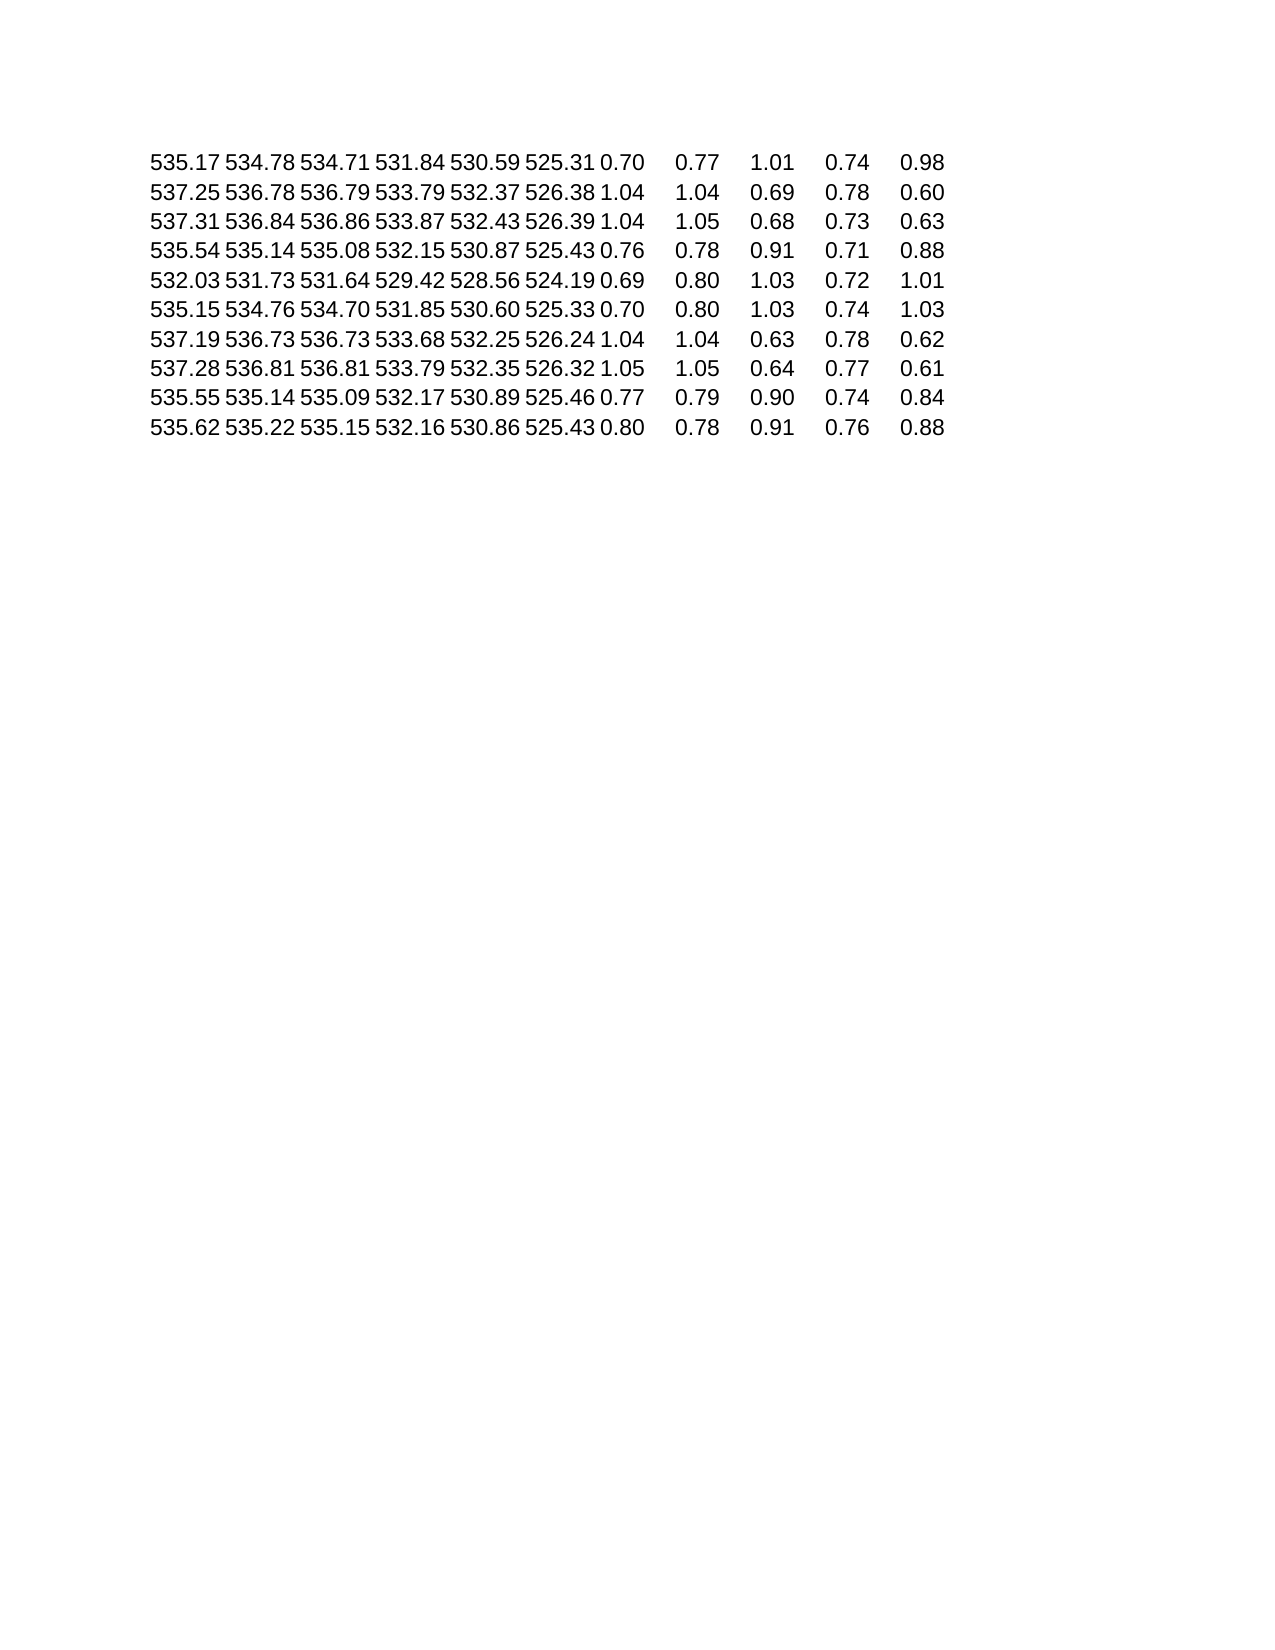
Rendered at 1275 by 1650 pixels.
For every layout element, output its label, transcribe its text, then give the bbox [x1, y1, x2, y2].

text 532.03 531.73 531.64 529.42 528.56 524.19 0.69 0.80 1.03 0.72 1.01 [150, 267, 1125, 293]
text 535.15 534.76 534.70 531.85 530.60 525.33 0.70 0.80 1.03 0.74 1.03 [150, 297, 1125, 322]
text 537.19 536.73 536.73 533.68 532.25 526.24 1.04 1.04 0.63 0.78 0.62 [150, 326, 1125, 352]
text 535.62 535.22 535.15 532.16 530.86 525.43 0.80 0.78 0.91 0.76 0.88 [150, 414, 1125, 440]
text 537.28 536.81 536.81 533.79 532.35 526.32 1.05 1.05 0.64 0.77 0.61 [150, 356, 1125, 381]
text 535.54 535.14 535.08 532.15 530.87 525.43 0.76 0.78 0.91 0.71 0.88 [150, 238, 1125, 264]
text 537.31 536.84 536.86 533.87 532.43 526.39 1.04 1.05 0.68 0.73 0.63 [150, 209, 1125, 234]
text 537.25 536.78 536.79 533.79 532.37 526.38 1.04 1.04 0.69 0.78 0.60 [150, 179, 1125, 205]
text 535.55 535.14 535.09 532.17 530.89 525.46 0.77 0.79 0.90 0.74 0.84 [150, 385, 1125, 411]
text 535.17 534.78 534.71 531.84 530.59 525.31 0.70 0.77 1.01 0.74 0.98 [150, 150, 1125, 176]
